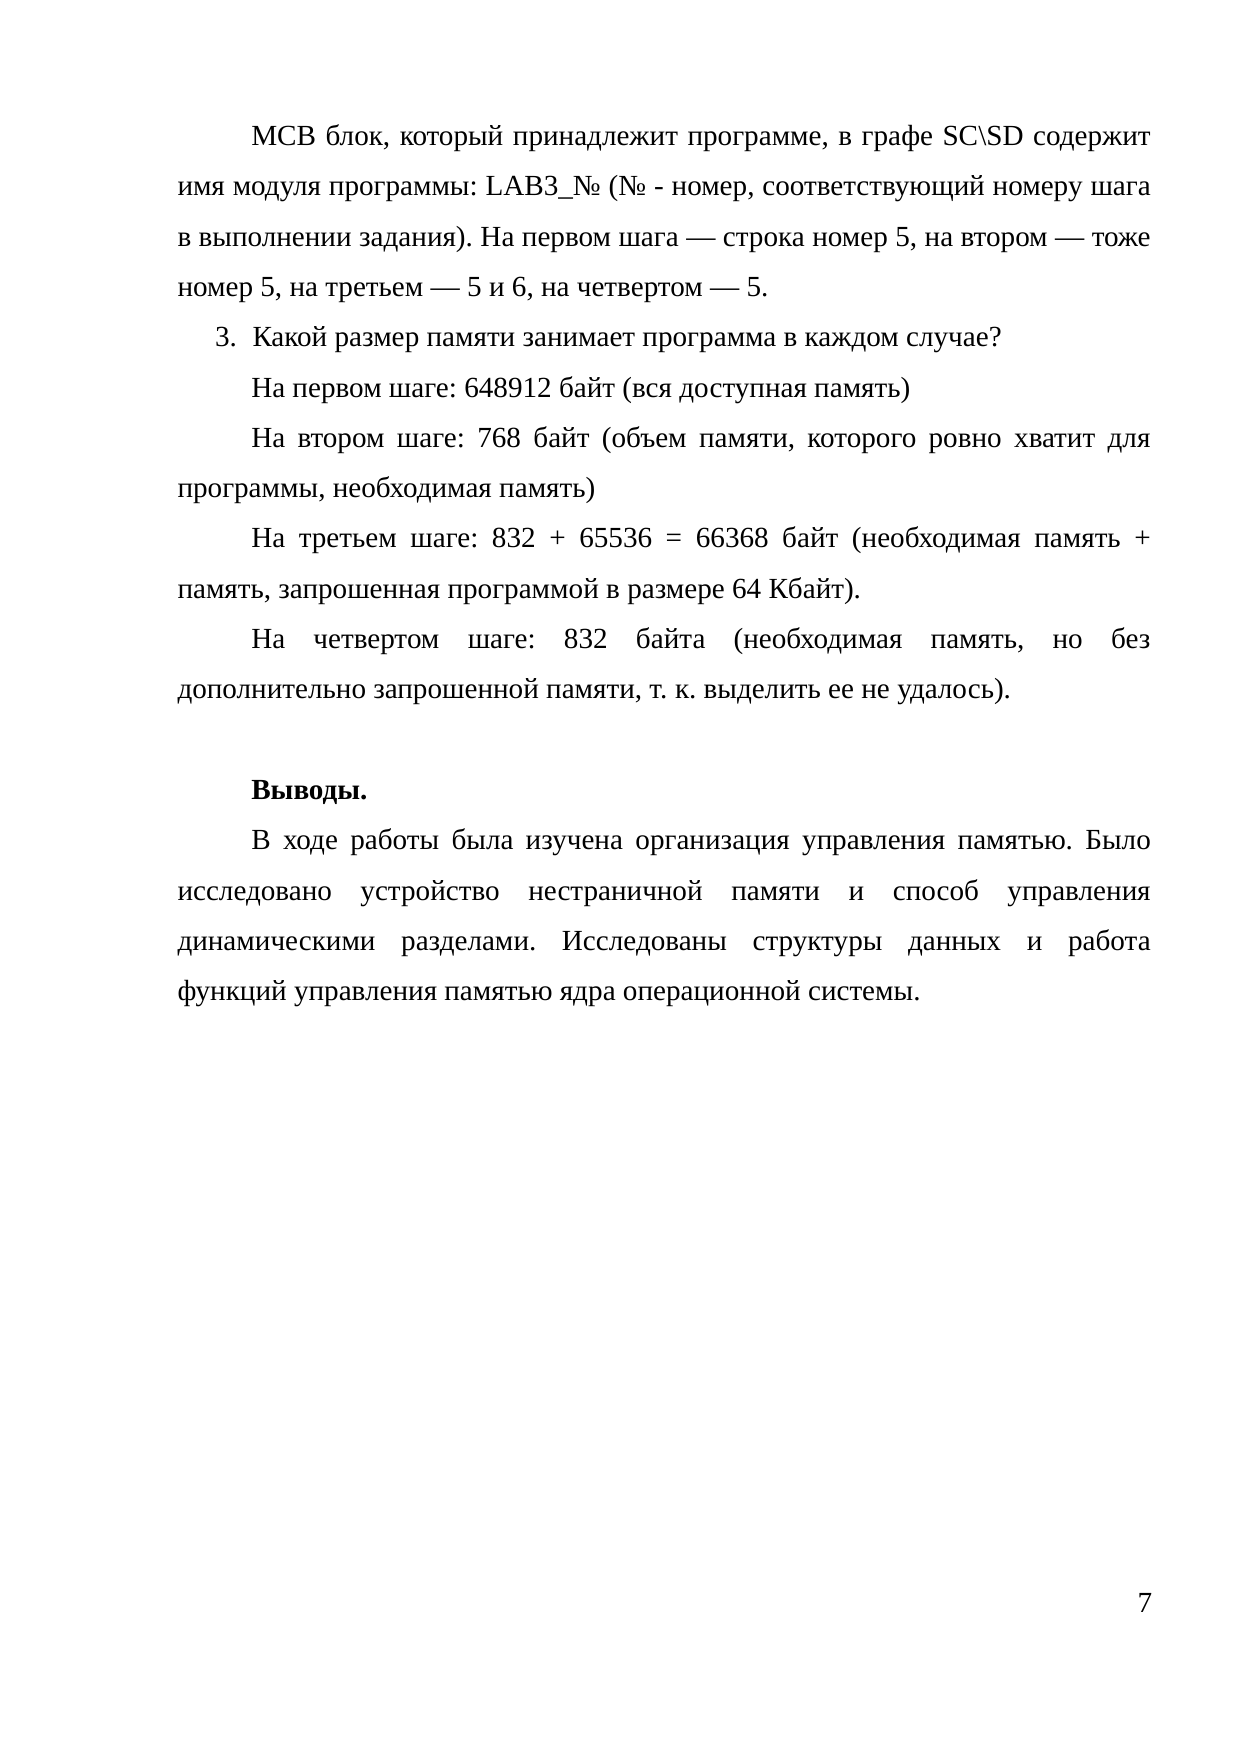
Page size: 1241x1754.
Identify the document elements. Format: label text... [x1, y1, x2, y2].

subtitle Выводы. [177, 772, 1152, 806]
text На третьем шаге: 832 + 65536 = 66368 байт (необходимая память + память, запрошенная программой в размере 64 Кбайт). [177, 521, 1152, 604]
text На четвертом шаге: 832 байта (необходимая память, но без дополнительно запрошенной памяти, т. к. выделить ее не удалось). [177, 621, 1152, 705]
list Какой размер памяти занимает программа в каждом случае? [215, 319, 1152, 353]
text На первом шаге: 648912 байт (вся доступная память) [177, 370, 1152, 403]
text MCB блок, который принадлежит программе, в графе SC\SD содержит имя модуля программы: LAB3_№ (№ - номер, соответствующий номеру шага в выполнении задания). На первом шага — строка номер 5, на втором — тоже номер 5, на третьем — 5 и 6, на четвертом — 5. [177, 118, 1152, 303]
text На втором шаге: 768 байт (объем памяти, которого ровно хватит для программы, необходимая память) [177, 420, 1152, 504]
text В ходе работы была изучена организация управления памятью. Было исследовано устройство нестраничной памяти и способ управления динамическими разделами. Исследованы структуры данных и работа функций управления памятью ядра операционной системы. [177, 822, 1152, 1007]
